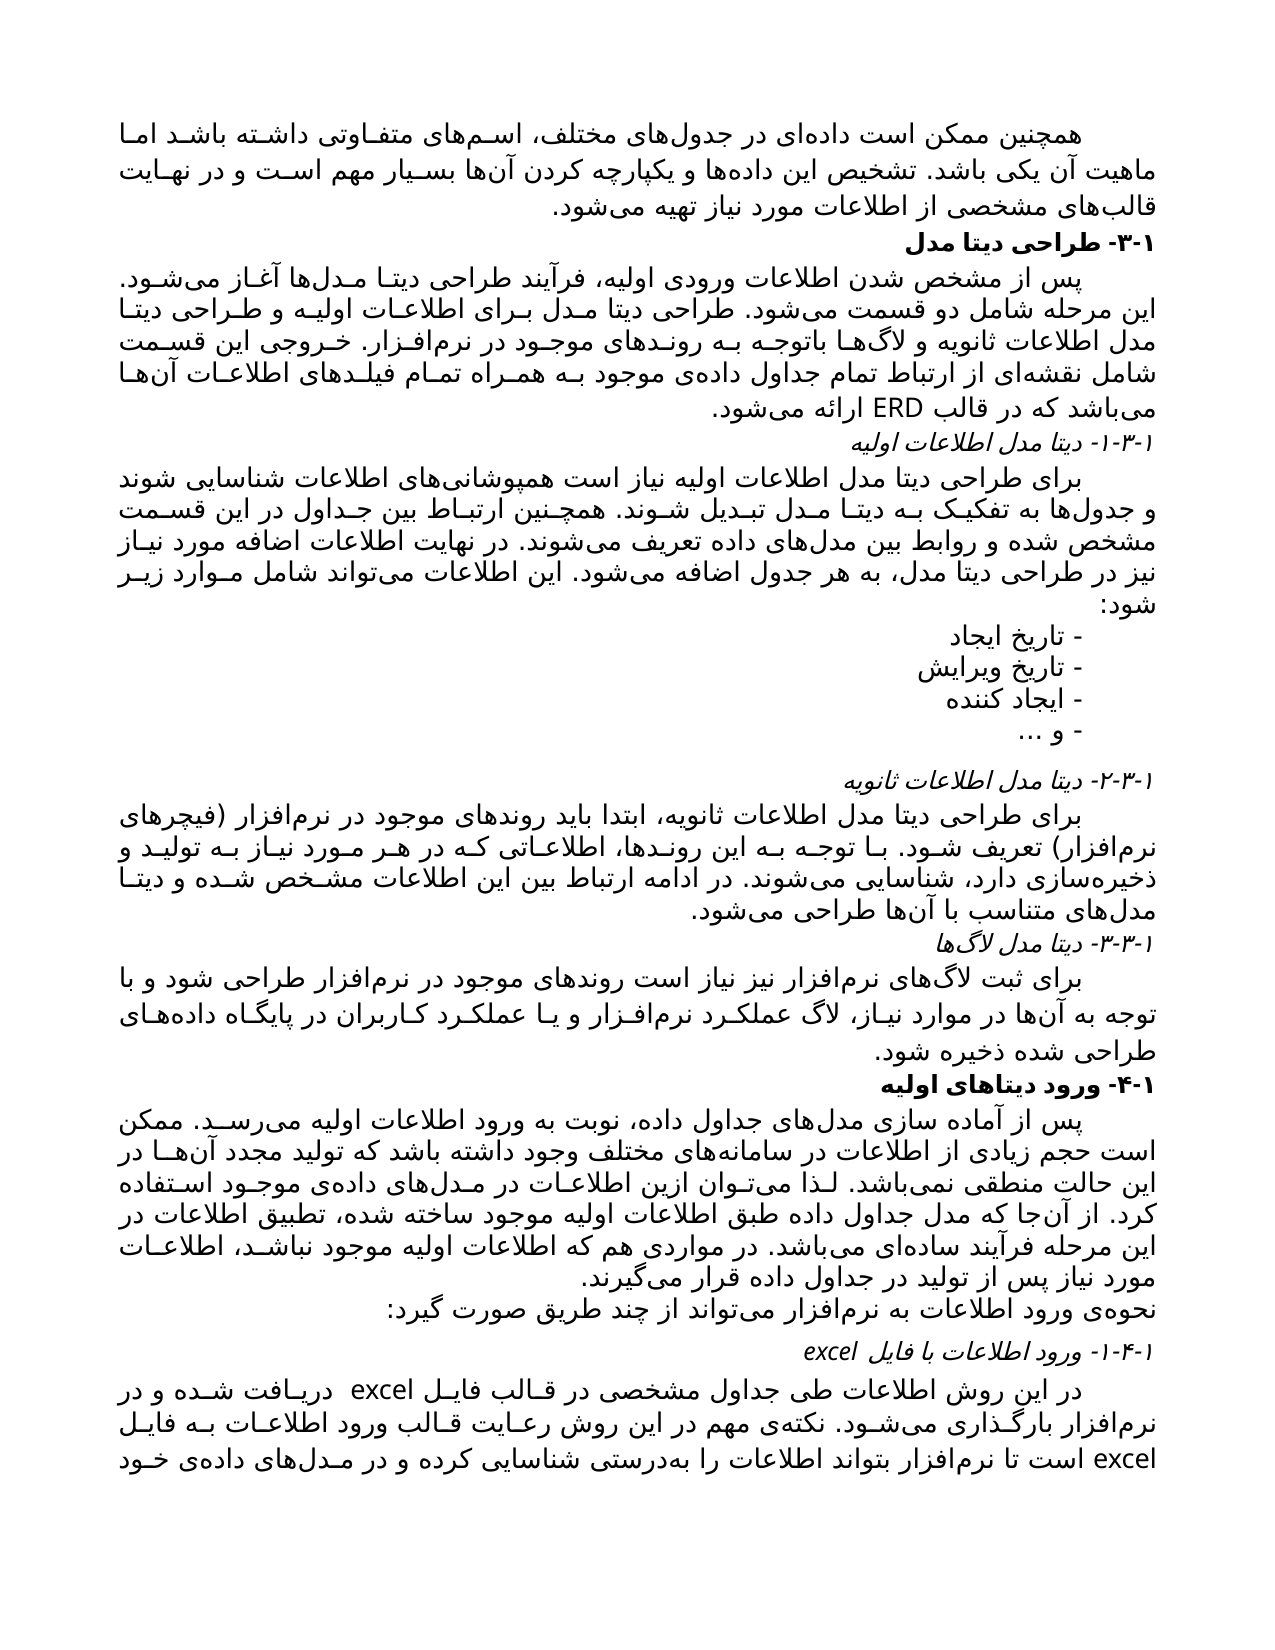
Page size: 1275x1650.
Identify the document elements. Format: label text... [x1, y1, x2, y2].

text همچنین ممکن است داده‌ای در جدول‌های مختلف، اسم‌های متفاوتی داشته باشد اما ماهیت آن یکی باشد. تشخیص این داده‌ها و یکپارچه کردن ‌آن‌ها بسیار مهم است و در نهایت قالب‌های مشخصی از اطلاعات مورد نیاز تهیه می‌شود. [118, 118, 1157, 222]
text نحوه‌ی ورود اطلاعات به نرم‌افزار می‌تواند از چند طریق صورت گیرد: [118, 1293, 1157, 1325]
text ۳-۱- طراحی دیتا مدل [118, 227, 1157, 262]
subtitle ۳-۳-۱- دیتا مدل لاگ‌‌ها [118, 930, 1157, 963]
list - و ... [118, 714, 1157, 746]
text برای طراحی دیتا مدل اطلاعات اولیه نیاز است همپوشانی‌‌های اطلاعات شناسایی شوند و جدول‌ها به تفکیک به دیتا مدل تبدیل شوند. همچنین ارتباط بین جداول در این قسمت مشخص شده و روابط بین مدل‌های داده تعریف می‌شوند. در نهایت اطلاعات اضافه مورد نیاز نیز در طراحی دیتا مدل، به هر جدول اضافه می‌شود. این اطلاعات می‌تواند شامل موارد زیر شود: [118, 462, 1157, 620]
text برای ثبت لاگ‌های نرم‌افزار نیز نیاز است روند‌های موجود در نرم‌افزار طراحی شود و با توجه به آن‌ها در موارد نیاز، لاگ عملکرد نرم‌افزار و یا عملکرد کاربران در پایگاه داده‌های طراحی شده ذخیره شود. [118, 963, 1157, 1067]
text برای طراحی دیتا مدل اطلاعات ثانویه، ابتدا باید روند‌های موجود در نرم‌افزار (فیچر‌های نرم‌افزار) تعریف شود. با توجه به این روند‌ها، اطلاعاتی که در هر مورد نیاز به تولید و ذخیره‌سازی دارد، شناسایی می‌شوند. در ادامه ارتباط بین این اطلاعات مشخص شده و دیتا مدل‌های متناسب با آن‌ها طراحی می‌شود. [118, 799, 1157, 926]
subtitle ۲-۳-۱- دیتا مدل اطلاعات ثانویه [118, 767, 1157, 799]
text ۴-۱- ورود دیتاهای اولیه [118, 1071, 1157, 1104]
list - تاریخ ویرایش [118, 651, 1157, 683]
subtitle ۱-۴-۱- ورود اطلاعات با فایل excel [118, 1334, 1157, 1371]
subtitle ۱-۳-۱- دیتا مدل اطلاعات اولیه [118, 429, 1157, 462]
list - ایجاد کننده [118, 683, 1157, 714]
list - تاریخ ایجاد [118, 620, 1157, 651]
text در این روش اطلاعات طی جداول مشخصی در قالب فایل excel دریافت شده و در نرم‌افزار بارگذاری می‌شود. نکته‌ی مهم در این روش رعایت قالب ورود اطلاعات به فایل excel است تا نرم‌افزار بتواند اطلاعات را به‌درستی شناسایی کرده و در مدل‌های داده‌ی خود قرار دهد. پس از بارگذاری فایل مربوطه، اطلاعات از فایل excel به جداول پایگاه داده منتقل شده و در آن ذخیره می‌شوند. [118, 1371, 1157, 1476]
text پس از آماده سازی مدل‌های جداول داده، نوبت به ورود اطلاعات اولیه می‌رسد. ممکن است حجم زیادی از اطلاعات در سامانه‌های مختلف وجود داشته باشد که تولید مجدد آن‌ها در این حالت منطقی نمی‌باشد. لذا می‌توان ازین اطلاعات در مدل‌های داده‌ی موجود استفاده کرد. از آن‌جا که مدل جداول داده طبق اطلاعات اولیه موجود ساخته شده، تطبیق اطلاعات در این مرحله فرآیند ساده‌ای می‌باشد. در مواردی هم که اطلاعات اولیه موجود نباشد، اطلاعات مورد نیاز پس از تولید در جداول داده قرار می‌گیرند. [118, 1104, 1157, 1293]
text پس از مشخص شدن اطلاعات ورودی اولیه، فرآیند طراحی دیتا مدل‌ها آغاز می‌شود. این مرحله شامل دو قسمت می‌شود. طراحی دیتا مدل برای اطلاعات اولیه و طراحی دیتا مدل اطلاعات ثانویه و لاگ‌ها باتوجه به روند‌های موجود در نرم‌افزار. خروجی این قسمت شامل نقشه‌ای از ارتباط تمام جداول داده‌ی موجود به همراه تمام فیلد‌های اطلاعات آن‌ها می‌باشد که در قالب ERD ارائه می‌شود. [118, 262, 1157, 425]
